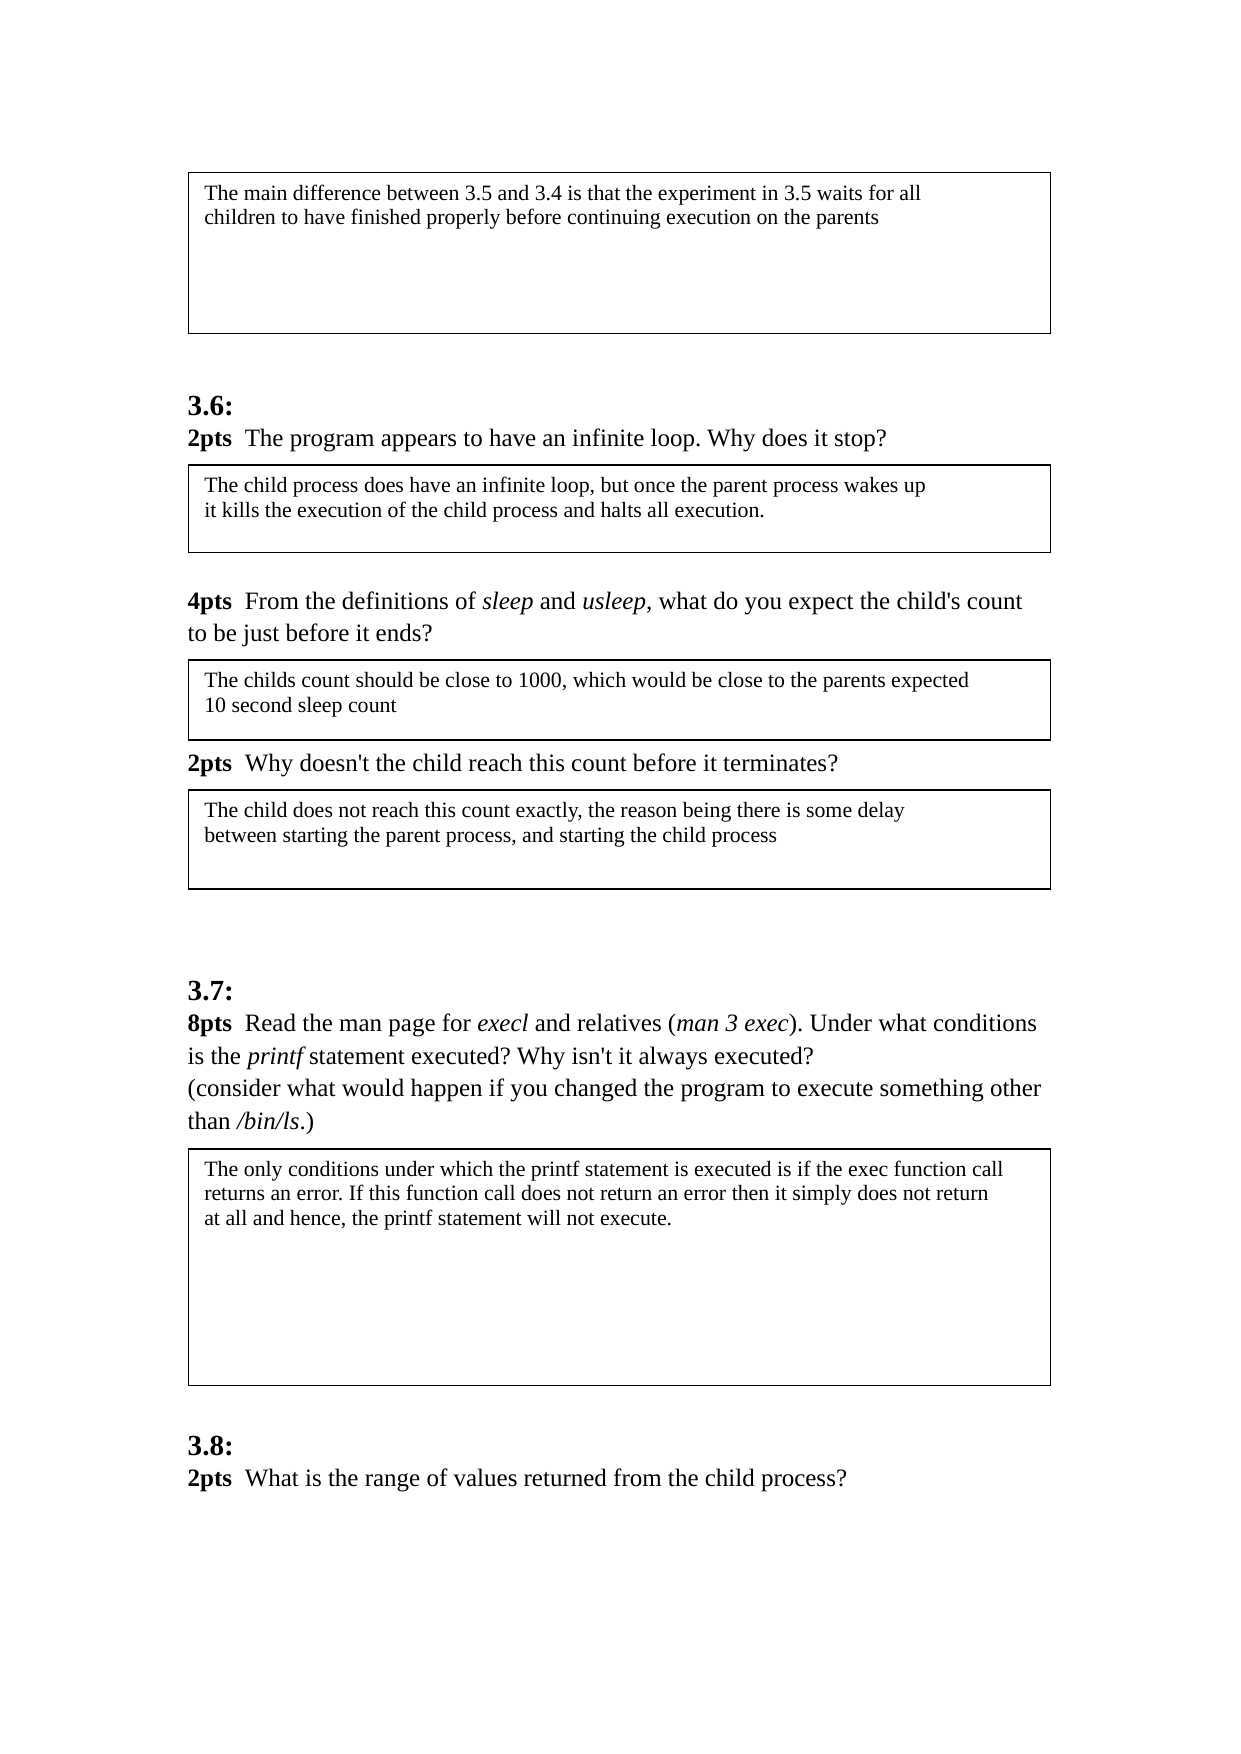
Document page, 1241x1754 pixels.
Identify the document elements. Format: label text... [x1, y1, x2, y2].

text 2pts Why doesn't the child reach this count before it terminates? [187, 649, 1053, 779]
text 3.7: [187, 974, 1053, 1007]
text 8pts Read the man page for execl and relatives (man 3 exec). Under what conditions is the printf statement executed? Why isn't it always executed? [187, 1007, 1053, 1072]
text (consider what would happen if you changed the program to execute something other than /bin/ls.) [187, 1072, 1053, 1137]
text 10 second sleep count [204, 692, 1035, 717]
text it kills the execution of the child process and halts all execution. [204, 497, 1035, 522]
text The childs count should be close to 1000, which would be close to the parents expected [204, 668, 1035, 692]
text to be just before it ends? [187, 617, 1053, 649]
text returns an error. If this function call does not return an error then it simply does not return [204, 1181, 1035, 1206]
text 4pts From the definitions of sleep and usleep, what do you expect the child's count [187, 454, 1053, 617]
text 3.8: [187, 1429, 1053, 1462]
text 2pts The program appears to have an infinite loop. Why does it stop? [187, 422, 1053, 454]
text 3.6: [187, 389, 1053, 422]
text between starting the parent process, and starting the child process [204, 822, 1035, 847]
text The main difference between 3.5 and 3.4 is that the experiment in 3.5 waits for all [204, 181, 1035, 205]
text 2pts What is the range of values returned from the child process? [187, 1462, 1053, 1494]
text children to have finished properly before continuing execution on the parents [204, 205, 1035, 229]
text The child does not reach this count exactly, the reason being there is some delay [204, 798, 1035, 822]
text at all and hence, the printf statement will not execute. [204, 1206, 1035, 1230]
text The child process does have an infinite loop, but once the parent process wakes up [204, 473, 1035, 497]
text The only conditions under which the printf statement is executed is if the exec function call [204, 1157, 1035, 1181]
